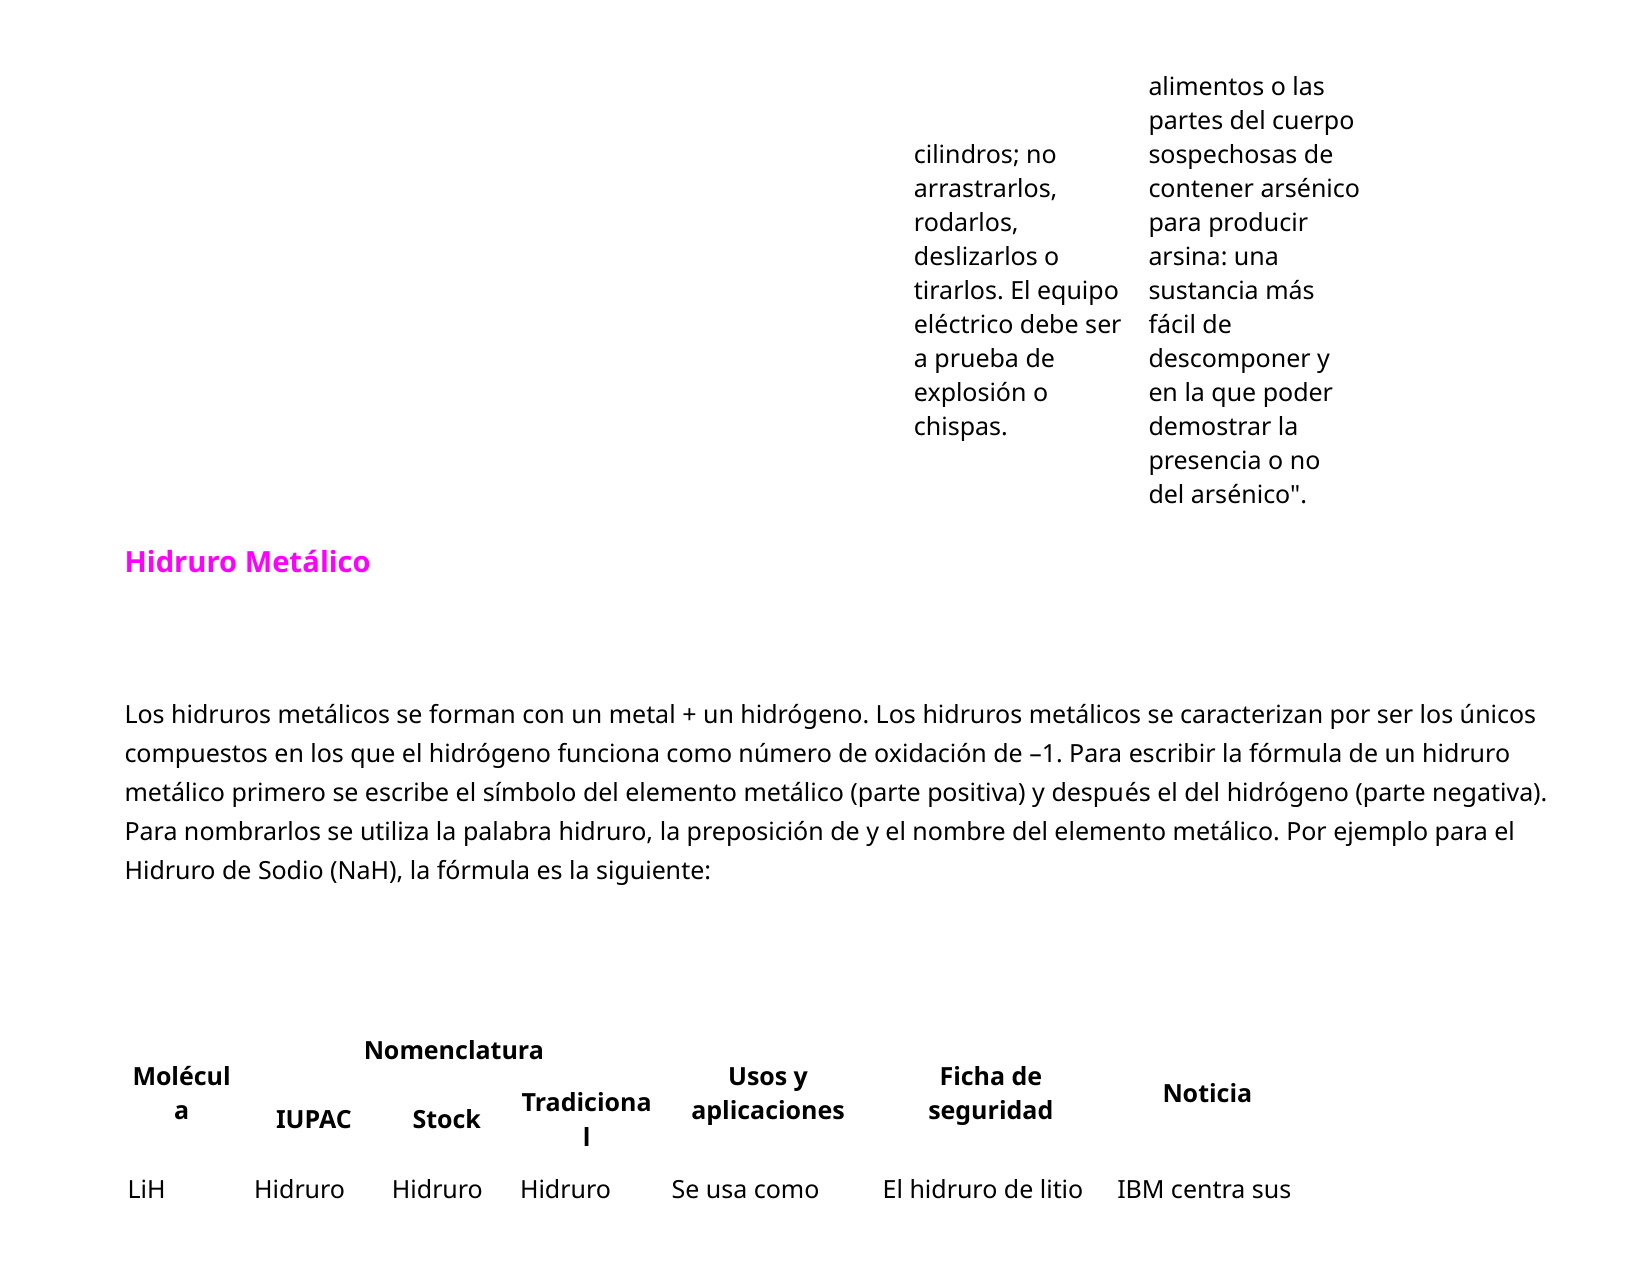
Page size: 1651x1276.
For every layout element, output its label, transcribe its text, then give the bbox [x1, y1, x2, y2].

text Los hidruros metálicos se forman con un metal + un hidrógeno. Los hidruros metálicos se caracterizan por ser los únicos compuestos en los que el hidrógeno funciona como número de oxidación de –1. Para escribir la fórmula de un hidruro metálico primero se escribe el símbolo del elemento metálico (parte positiva) y después el del hidrógeno (parte negativa). Para nombrarlos se utiliza la palabra hidruro, la preposición de y el nombre del elemento metálico. Por ejemplo para el Hidruro de Sodio (NaH), la fórmula es la siguiente: [118, 579, 1591, 958]
table_cell Tradicional [511, 1076, 662, 1162]
table_cell Hidruro [511, 1163, 662, 1215]
table_cell IBM centra sus [1108, 1163, 1306, 1215]
table_header Nomenclatura [245, 1024, 662, 1076]
table_cell alimentos o las partes del cuerpo sospechosas de contener arsénico para producir arsina: una sustancia más fácil de descomponer y en la que poder demostrar la presencia o no del arsénico". [1139, 59, 1371, 520]
table_cell El hidruro de litio [873, 1163, 1108, 1215]
table_cell Hidruro [245, 1163, 382, 1215]
subtitle Hidruro Metálico [118, 535, 1591, 579]
table_cell cilindros; no arrastrarlos, rodarlos, deslizarlos o tirarlos. El equipo eléctrico debe ser a prueba de explosión o chispas. [905, 59, 1139, 520]
table_header Ficha de seguridad [873, 1024, 1108, 1162]
table_cell IUPAC [245, 1076, 382, 1162]
table_cell Se usa como [662, 1163, 873, 1215]
table_header Molécula [118, 1024, 245, 1162]
table_cell [687, 59, 904, 520]
table_header Noticia [1108, 1024, 1306, 1162]
table_cell [511, 59, 687, 520]
table_cell Hidruro [383, 1163, 511, 1215]
table_cell [118, 59, 245, 520]
table_cell Stock [383, 1076, 511, 1162]
table_cell LiH [118, 1163, 245, 1215]
table_header Usos y aplicaciones [662, 1024, 873, 1162]
table_cell [245, 59, 378, 520]
table_cell [378, 59, 511, 520]
